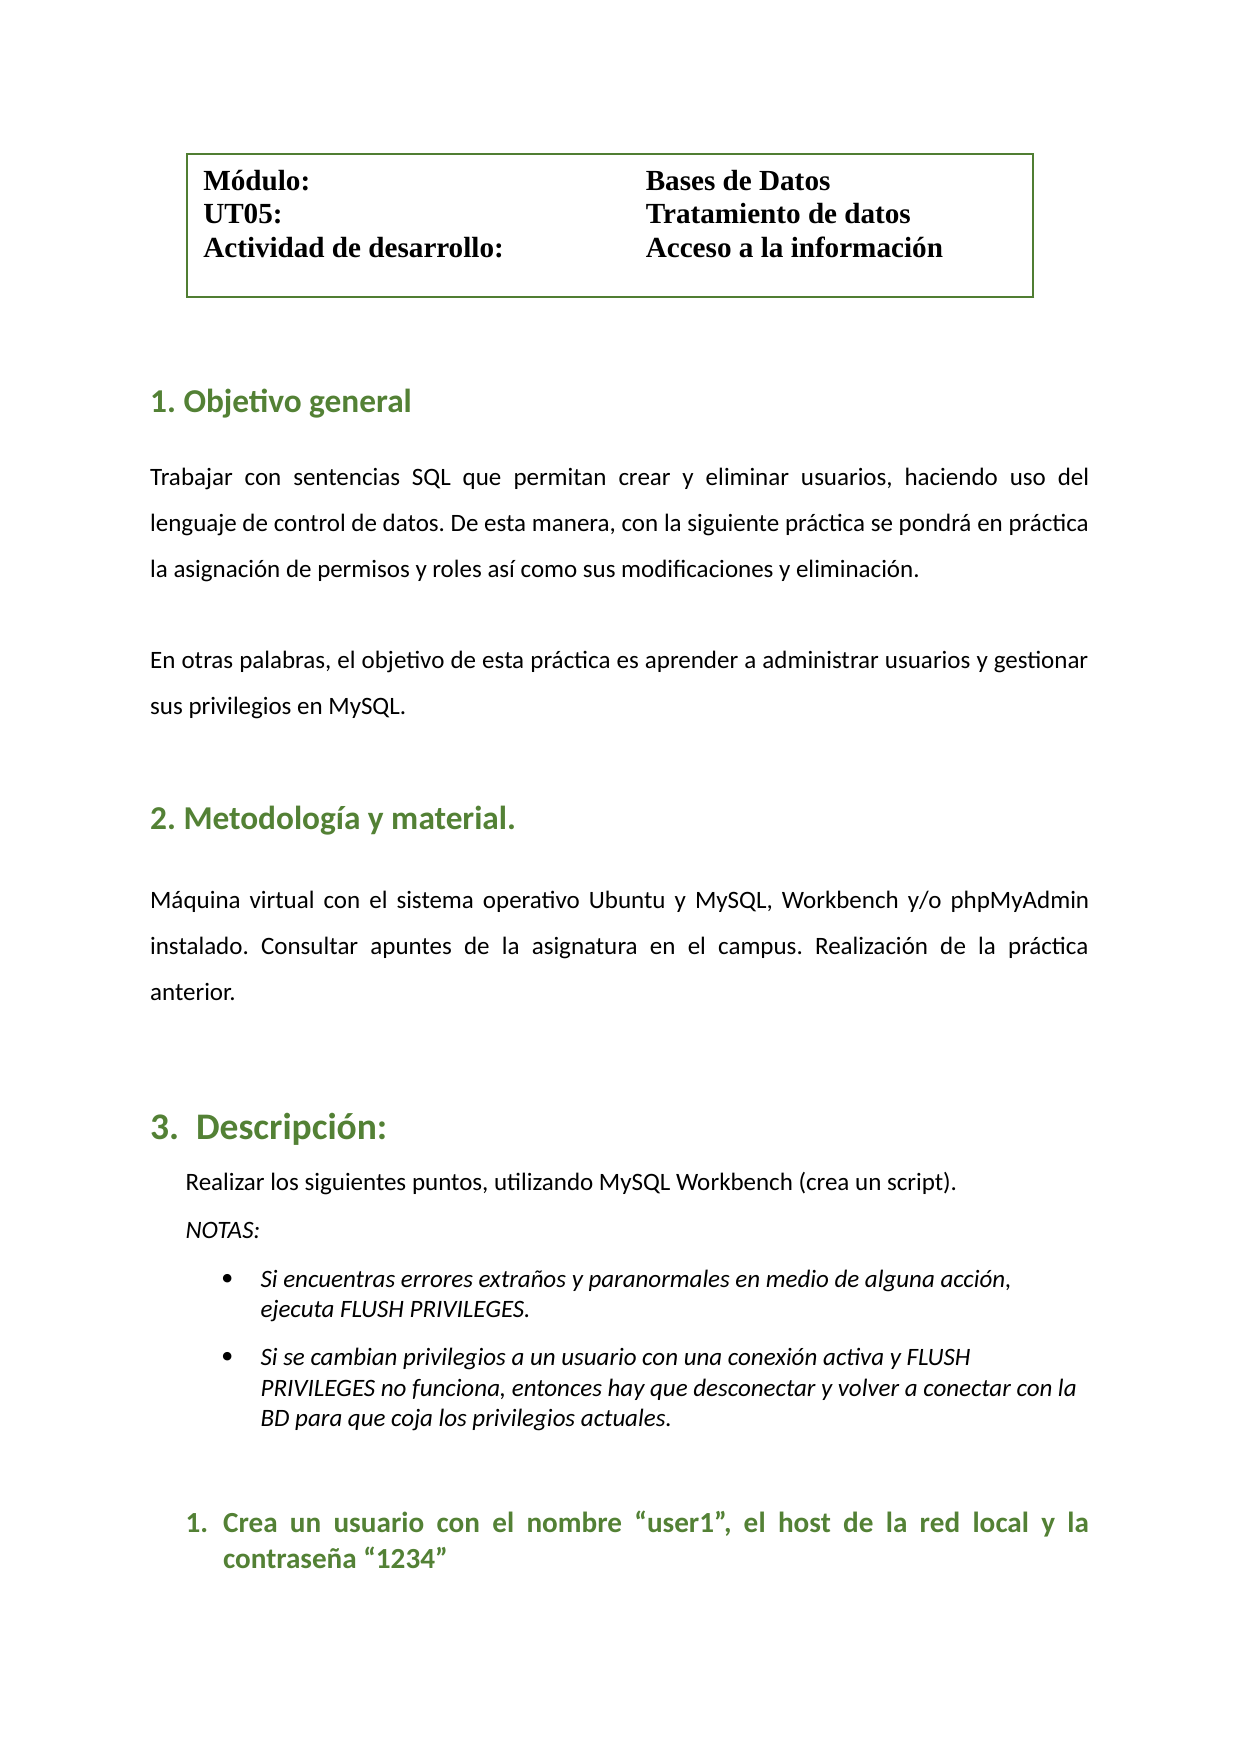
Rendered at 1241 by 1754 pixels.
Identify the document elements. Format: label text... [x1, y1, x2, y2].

text UT05: Tratamiento de datos [203, 196, 1017, 230]
text Módulo: Bases de Datos [203, 163, 1017, 196]
text Máquina virtual con el sistema operativo Ubuntu y MySQL, Workbench y/o phpMyAdmin instalado. Consultar apuntes de la asignatura en el campus. Realización de la práctica anterior. [150, 884, 1090, 1006]
text Actividad de desarrollo: Acceso a la información [203, 230, 1017, 263]
text Realizar los siguientes puntos, utilizando MySQL Workbench (crea un script). [150, 1166, 1090, 1197]
list 1. Objetivo general [150, 380, 1090, 421]
list Trabajar con sentencias SQL que permitan crear y eliminar usuarios, haciendo uso del lenguaje de control de datos. De esta manera, con la siguiente práctica se pondrá en práctica la asignación de permisos y roles así como sus modificaciones y eliminación. [150, 461, 1090, 583]
list Si encuentras errores extraños y paranormales en medio de alguna acción, ejecuta FLUSH PRIVILEGES. [223, 1263, 1090, 1324]
list 2. Metodología y material. [150, 797, 1090, 838]
list En otras palabras, el objetivo de esta práctica es aprender a administrar usuarios y gestionar sus privilegios en MySQL. [150, 644, 1090, 721]
text 3. Descripción: [150, 1103, 1090, 1148]
text NOTAS: [150, 1214, 1090, 1245]
list Crea un usuario con el nombre “user1”, el host de la red local y la contraseña “1234” [185, 1504, 1090, 1575]
list Si se cambian privilegios a un usuario con una conexión activa y FLUSH PRIVILEGES no funciona, entonces hay que desconectar y volver a conectar con la BD para que coja los privilegios actuales. [223, 1341, 1090, 1433]
